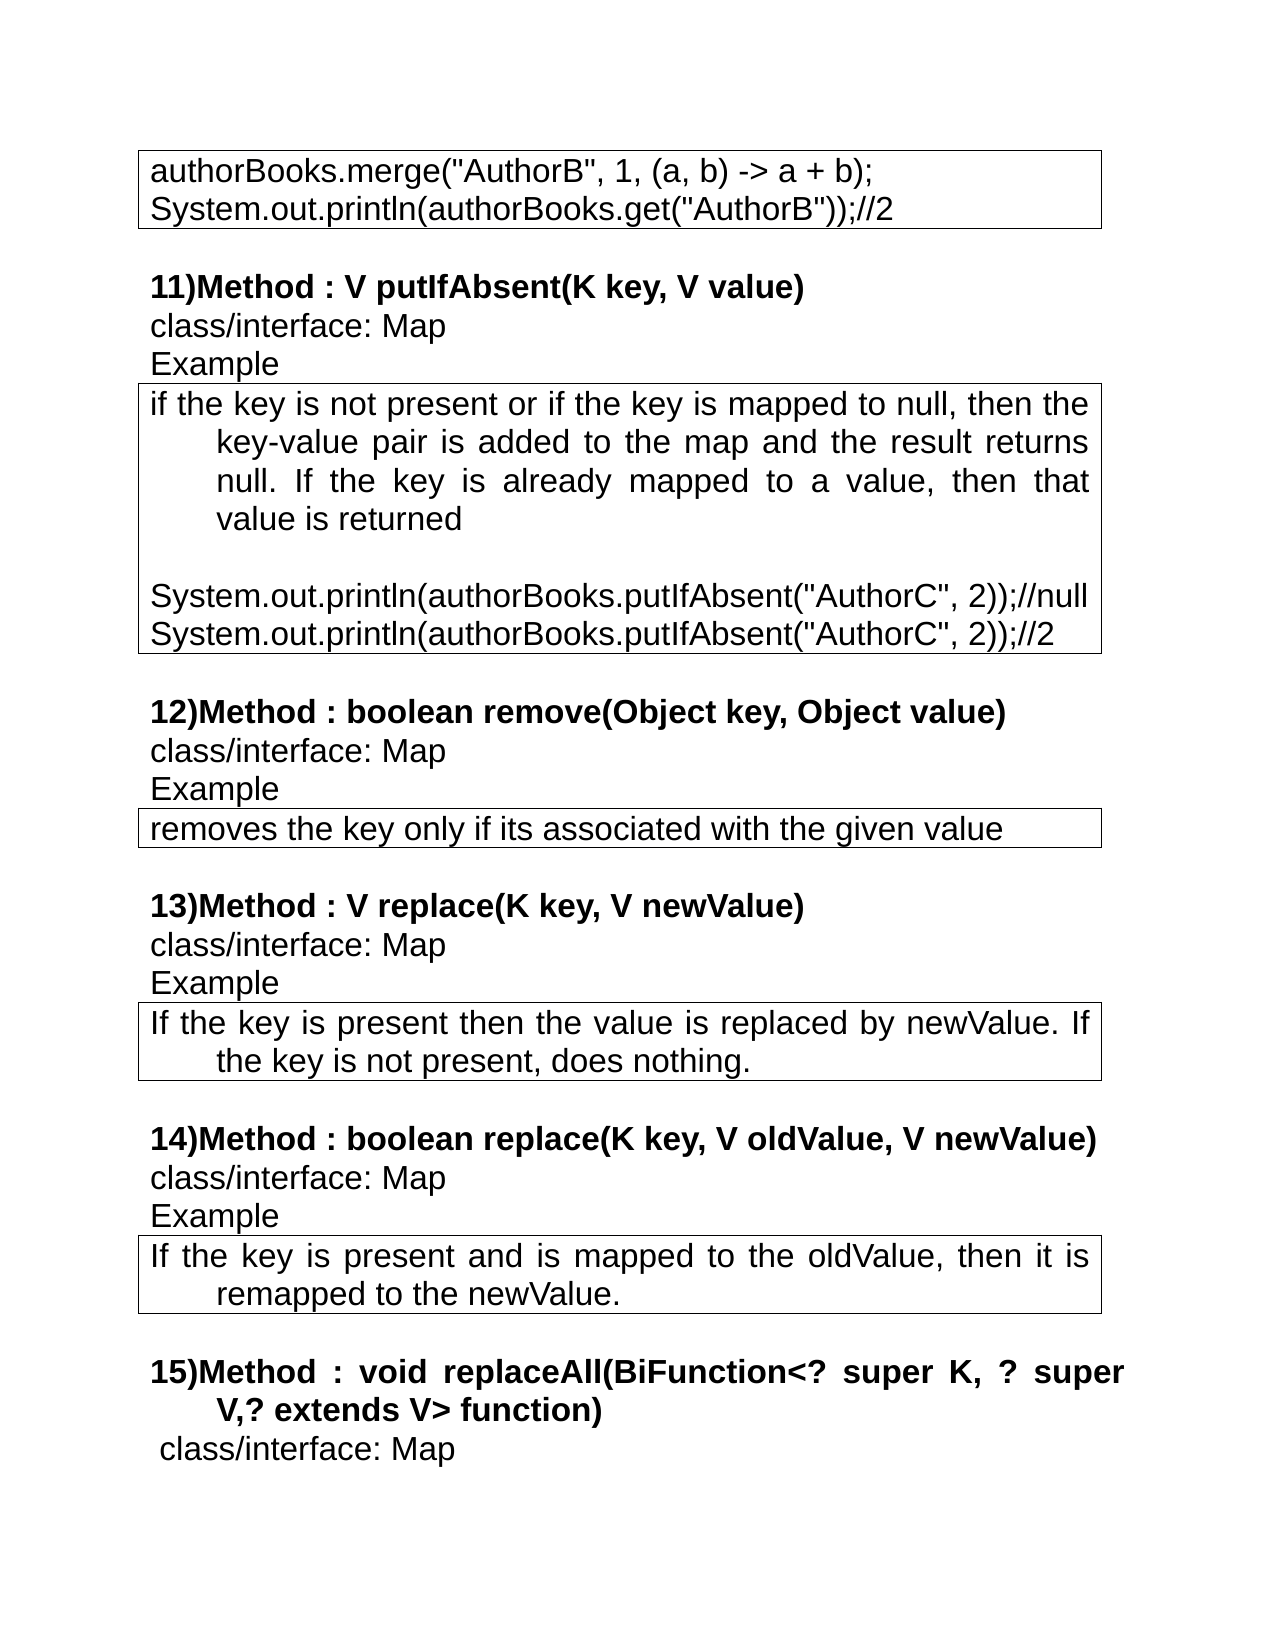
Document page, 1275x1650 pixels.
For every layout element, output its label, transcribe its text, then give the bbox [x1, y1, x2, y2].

text Example [150, 963, 1125, 1002]
text Example [150, 344, 1125, 383]
table_header if the key is not present or if the key is mapped to null, then the key-value pair is added to the map and the result returns null. If the key is already mapped to a value, then that value is returned System.out.println(authorBooks.putIfAbsent("AuthorC", 2));//null System.out.println(authorBooks.putIfAbsent("AuthorC", 2));//2 [139, 384, 1101, 653]
text class/interface: Map [150, 306, 1125, 344]
table_header If the key is present then the value is replaced by newValue. If the key is not present, does nothing. [139, 1003, 1101, 1080]
text Example [150, 1196, 1125, 1234]
text class/interface: Map [150, 925, 1125, 963]
text Example [150, 769, 1125, 808]
text 13)Method : V replace(K key, V newValue) [150, 887, 1125, 925]
text 15)Method : void replaceAll(BiFunction<? super K, ? super V,? extends V> function) [150, 1352, 1125, 1429]
table_header authorBooks.merge("AuthorB", 1, (a, b) -> a + b); System.out.println(authorBooks.get("AuthorB"));//2 [139, 151, 1101, 228]
table_header removes the key only if its associated with the given value [139, 809, 1101, 847]
text class/interface: Map [150, 1158, 1125, 1196]
table_header If the key is present and is mapped to the oldValue, then it is remapped to the newValue. [139, 1236, 1101, 1312]
text 14)Method : boolean replace(K key, V oldValue, V newValue) [150, 1119, 1125, 1158]
text 12)Method : boolean remove(Object key, Object value) [150, 692, 1125, 731]
text 11)Method : V putIfAbsent(K key, V value) [150, 267, 1125, 306]
text class/interface: Map [150, 1429, 1125, 1467]
text class/interface: Map [150, 731, 1125, 769]
